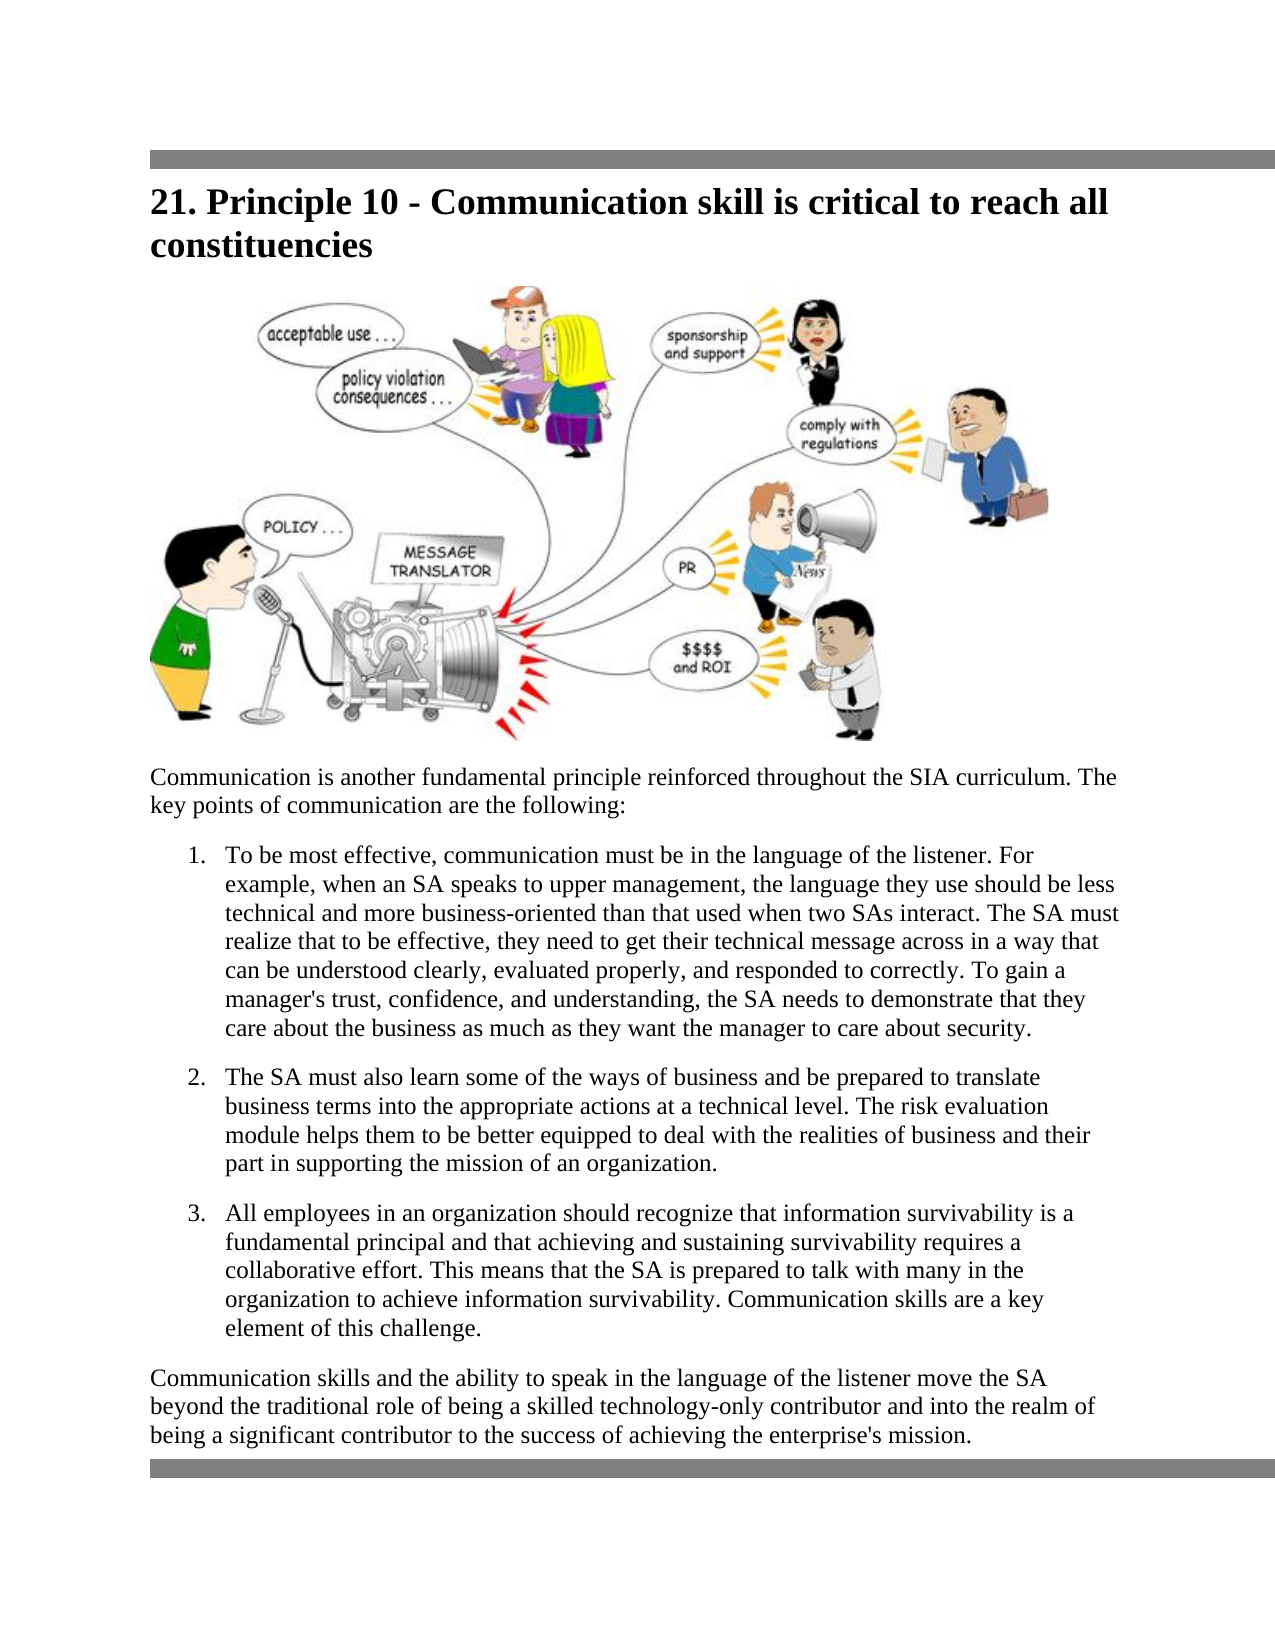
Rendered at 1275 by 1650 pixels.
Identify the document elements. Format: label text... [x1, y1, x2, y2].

subtitle 21. Principle 10 - Communication skill is critical to reach all constituencies [150, 179, 1125, 266]
list To be most effective, communication must be in the language of the listener. For example, when an SA speaks to upper management, the language they use should be less technical and more business-oriented than that used when two SAs interact. The SA must realize that to be effective, they need to get their technical message across in a way that can be understood clearly, evaluated properly, and responded to correctly. To gain a manager's trust, confidence, and understanding, the SA needs to demonstrate that they care about the business as much as they want the manager to care about security. [187, 840, 1125, 1041]
text Communication is another fundamental principle reinforced throughout the SIA curriculum. The key points of communication are the following: [150, 762, 1125, 819]
list The SA must also learn some of the ways of business and be prepared to translate business terms into the appropriate actions at a technical level. The risk evaluation module helps them to be better equipped to deal with the realities of business and their part in supporting the mission of an organization. [187, 1062, 1125, 1177]
text Communication skills and the ability to speak in the language of the listener move the SA beyond the traditional role of being a skilled technology-only contributor and into the realm of being a significant contributor to the success of achieving the enterprise's mission. [150, 1363, 1125, 1449]
list All employees in an organization should recognize that information survivability is a fundamental principal and that achieving and sustaining survivability requires a collaborative effort. This means that the SA is prepared to talk with many in the organization to achieve information survivability. Communication skills are a key element of this challenge. [187, 1198, 1125, 1342]
